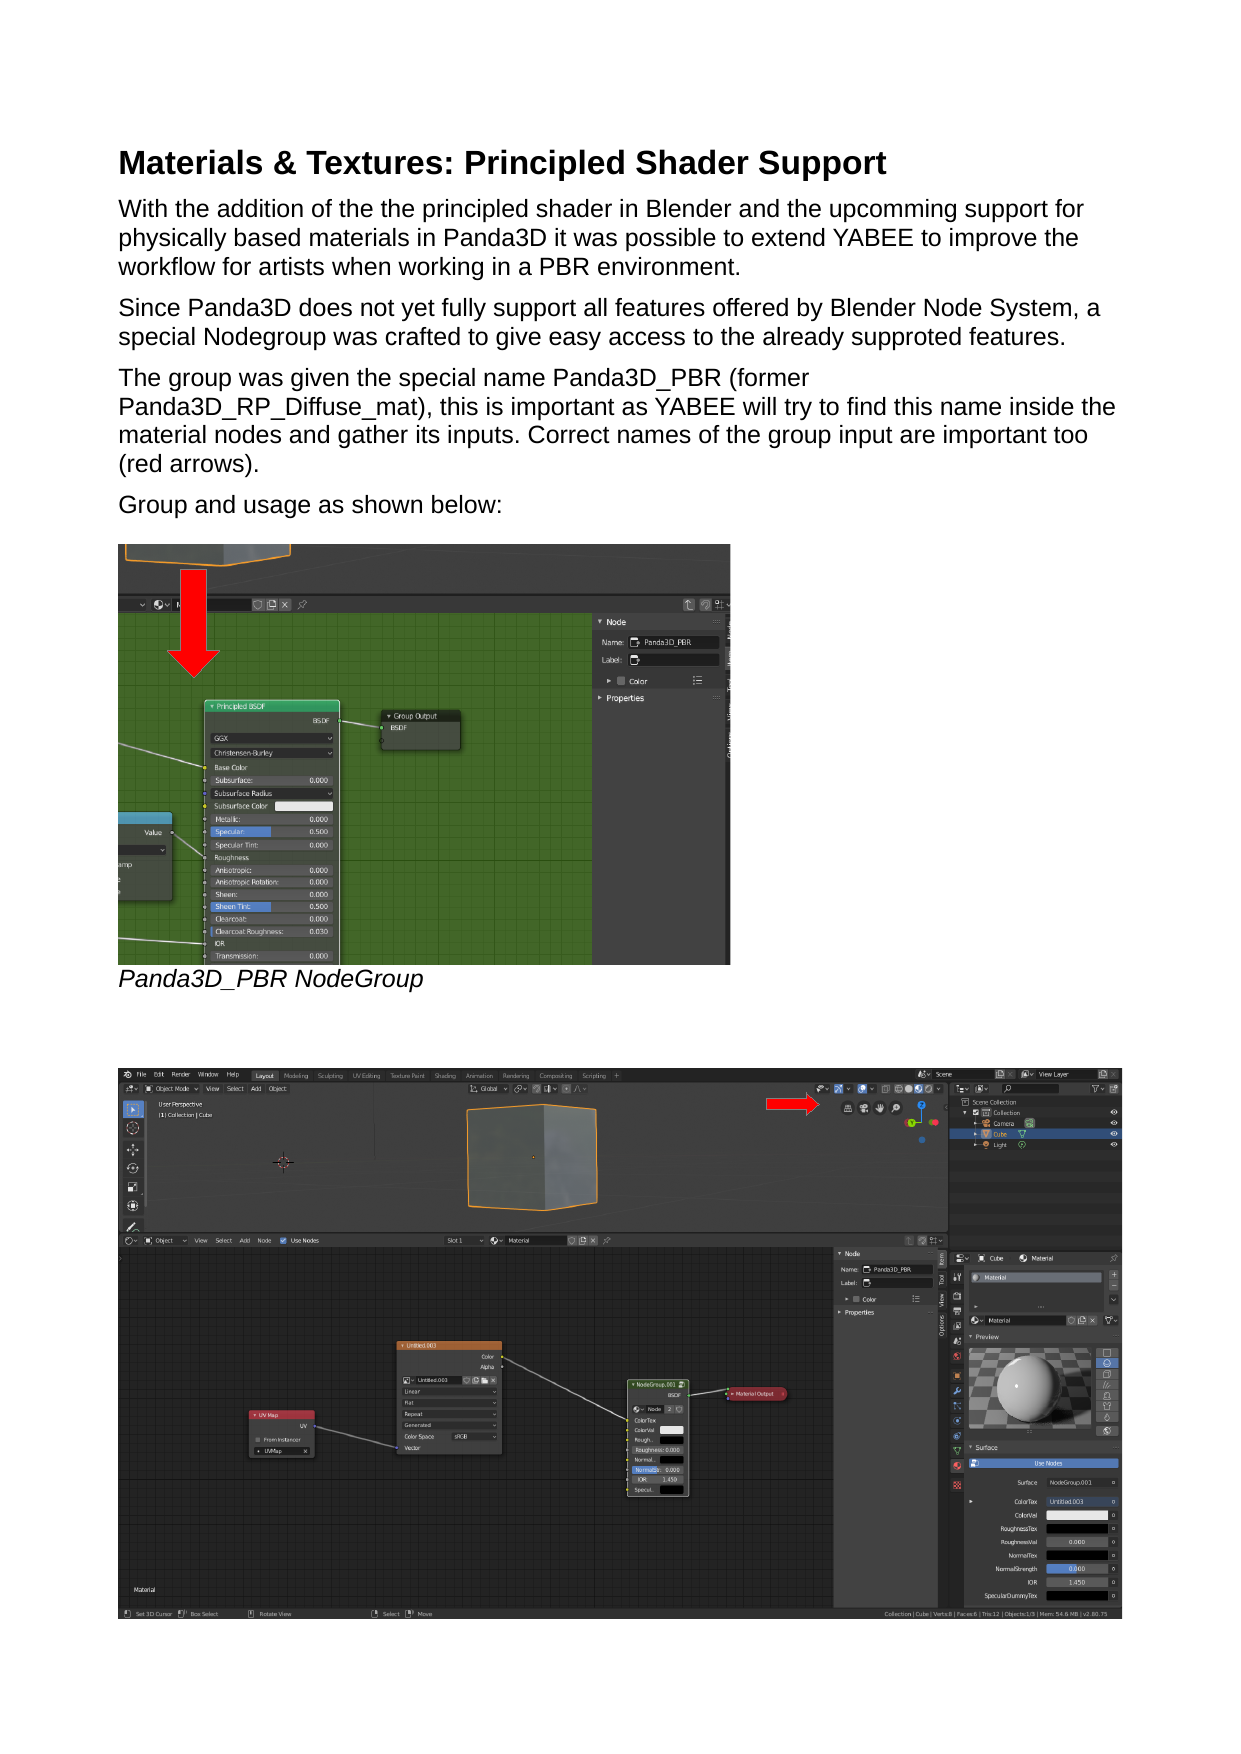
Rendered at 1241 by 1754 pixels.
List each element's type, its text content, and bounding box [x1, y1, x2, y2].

subtitle Materials & Textures: Principled Shader Support [118, 143, 1122, 182]
text With the addition of the the principled shader in Blender and the upcomming support for physically based materials in Panda3D it was possible to extend YABEE to improve the workflow for artists when working in a PBR environment. [118, 194, 1122, 281]
text Group and usage as shown below: [118, 491, 1122, 519]
picture [388, 544, 731, 965]
text Since Panda3D does not yet fully support all features offered by Blender Node System, a special Nodegroup was crafted to give easy access to the already supproted features. [118, 293, 1122, 351]
text The group was given the special name Panda3D_PBR (former Panda3D_RP_Diffuse_mat), this is important as YABEE will try to find this name inside the material nodes and gather its inputs. Correct names of the group input are important too (red arrows). [118, 363, 1122, 478]
picture [118, 1068, 1123, 1619]
text Panda3D_PBR NodeGroup [118, 544, 730, 993]
